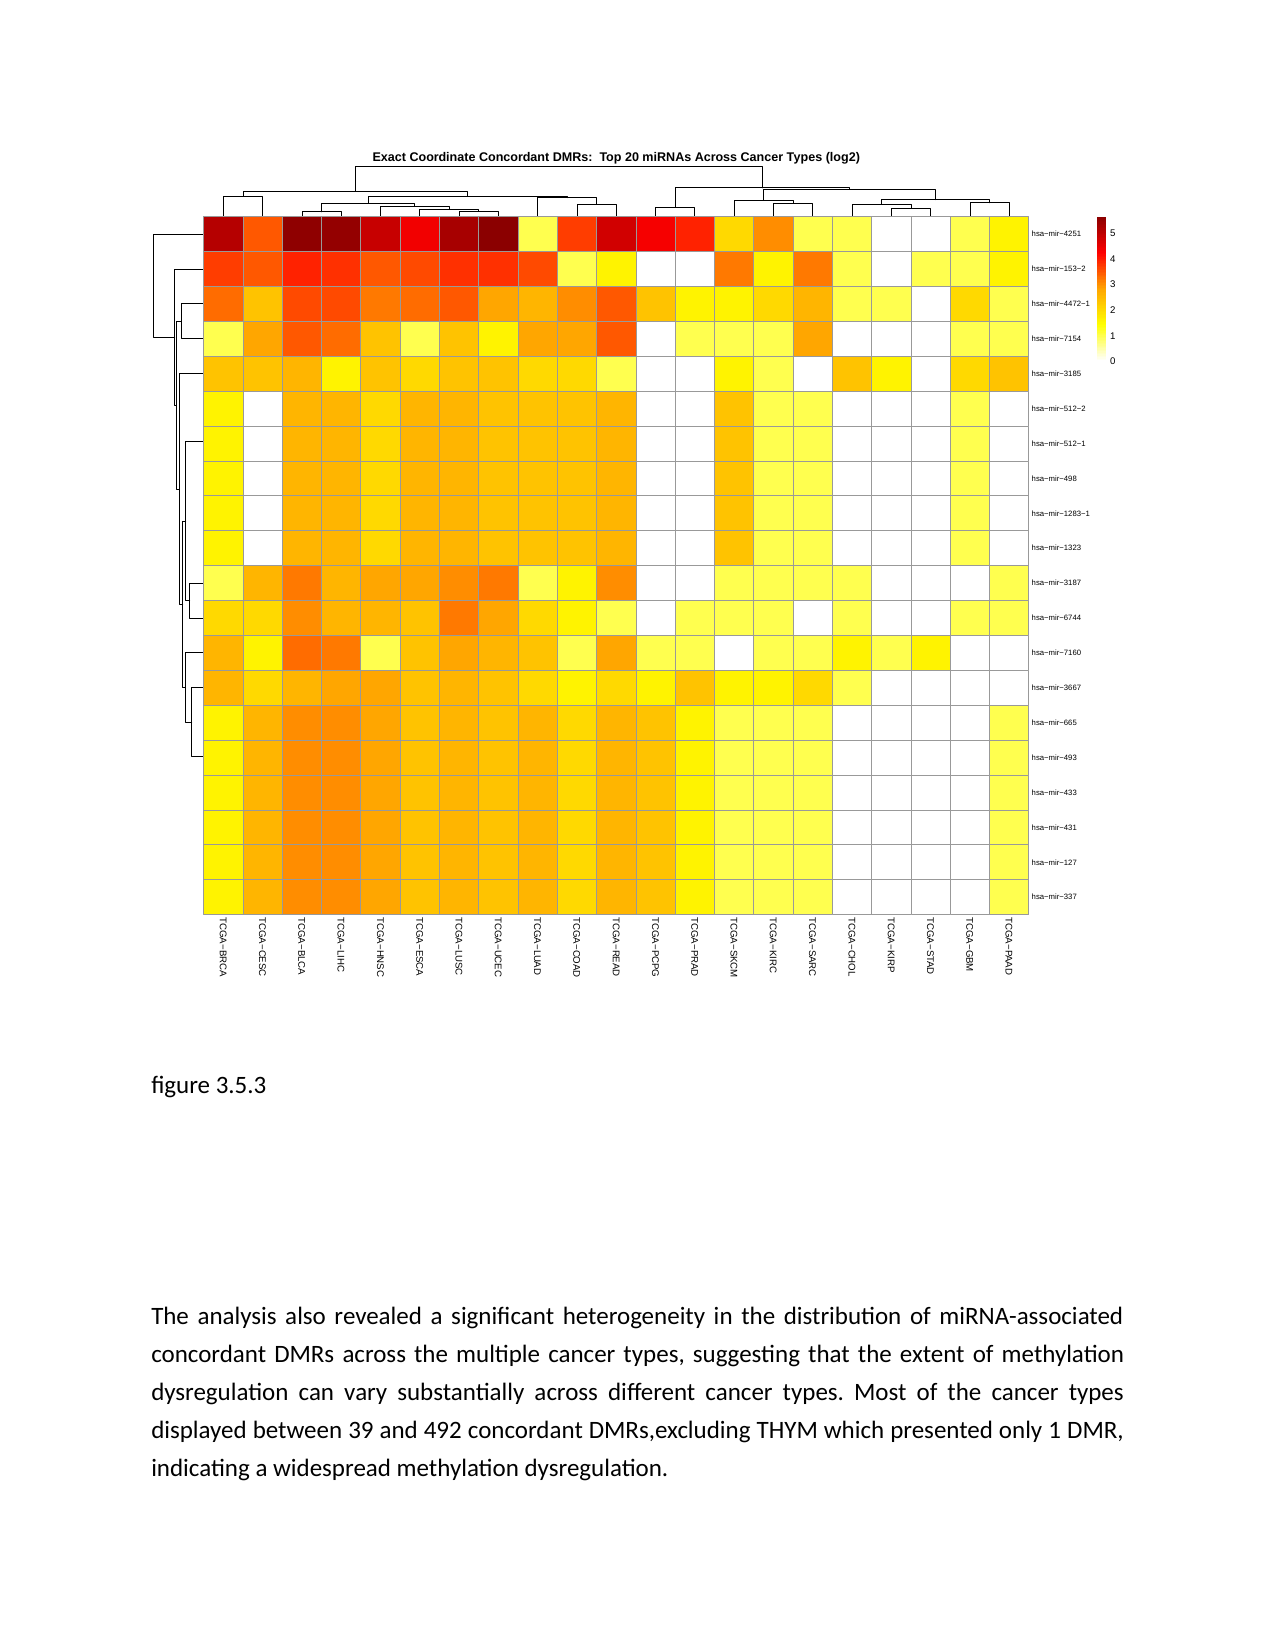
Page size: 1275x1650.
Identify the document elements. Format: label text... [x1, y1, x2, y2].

text figure 3.5.3 [151, 1069, 1125, 1100]
text The analysis also revealed a significant heterogeneity in the distribution of miRNA-associated concordant DMRs across the multiple cancer types, suggesting that the extent of methylation dysregulation can vary substantially across different cancer types. Most of the cancer types displayed between 39 and 492 concordant DMRs,excluding THYM which presented only 1 DMR, indicating a widespread methylation dysregulation. [151, 1300, 1125, 1483]
